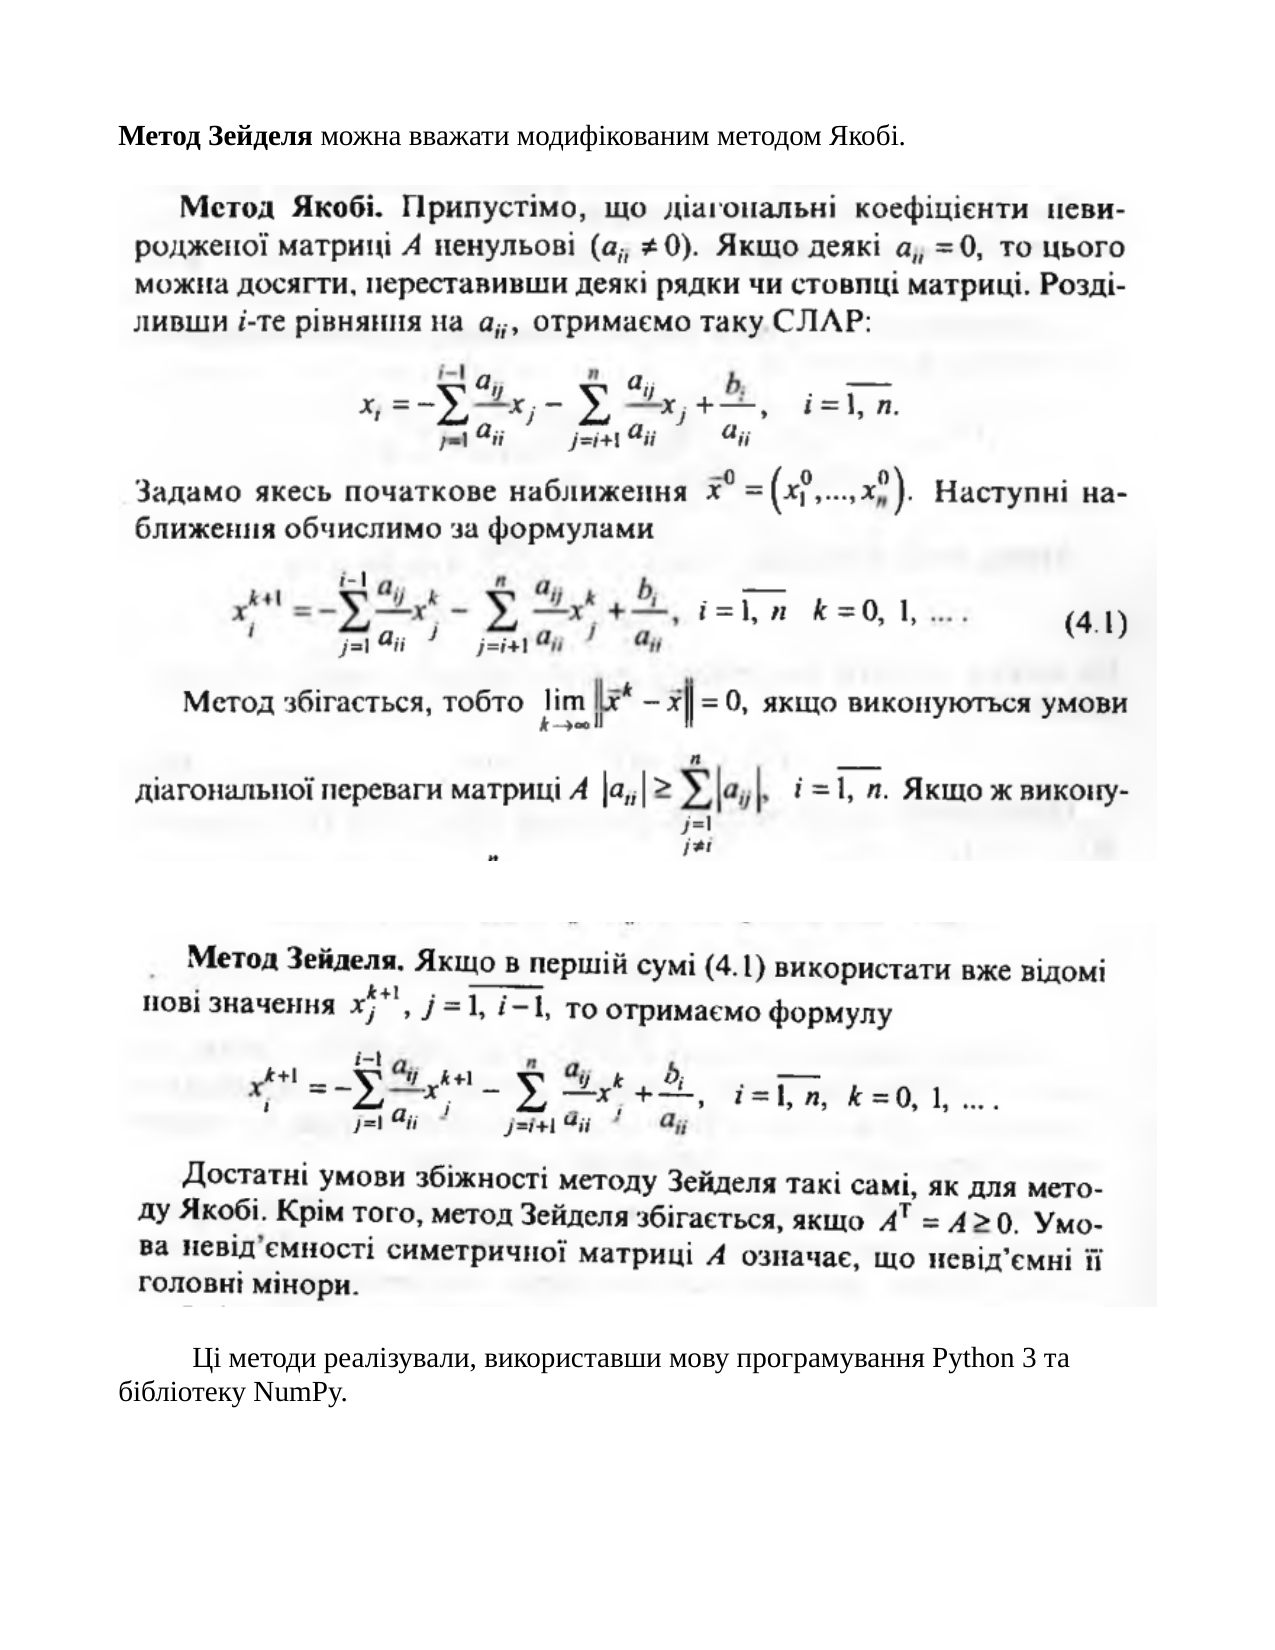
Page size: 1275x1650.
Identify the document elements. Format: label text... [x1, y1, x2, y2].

picture [118, 185, 1157, 861]
picture [118, 922, 1157, 1307]
text Метод Зейделя можна вважати модифікованим методом Якобі. [118, 118, 1157, 152]
text Ці методи реалізували, використавши мову програмування Python 3 та бібліотеку NumPy. [118, 1340, 1157, 1407]
